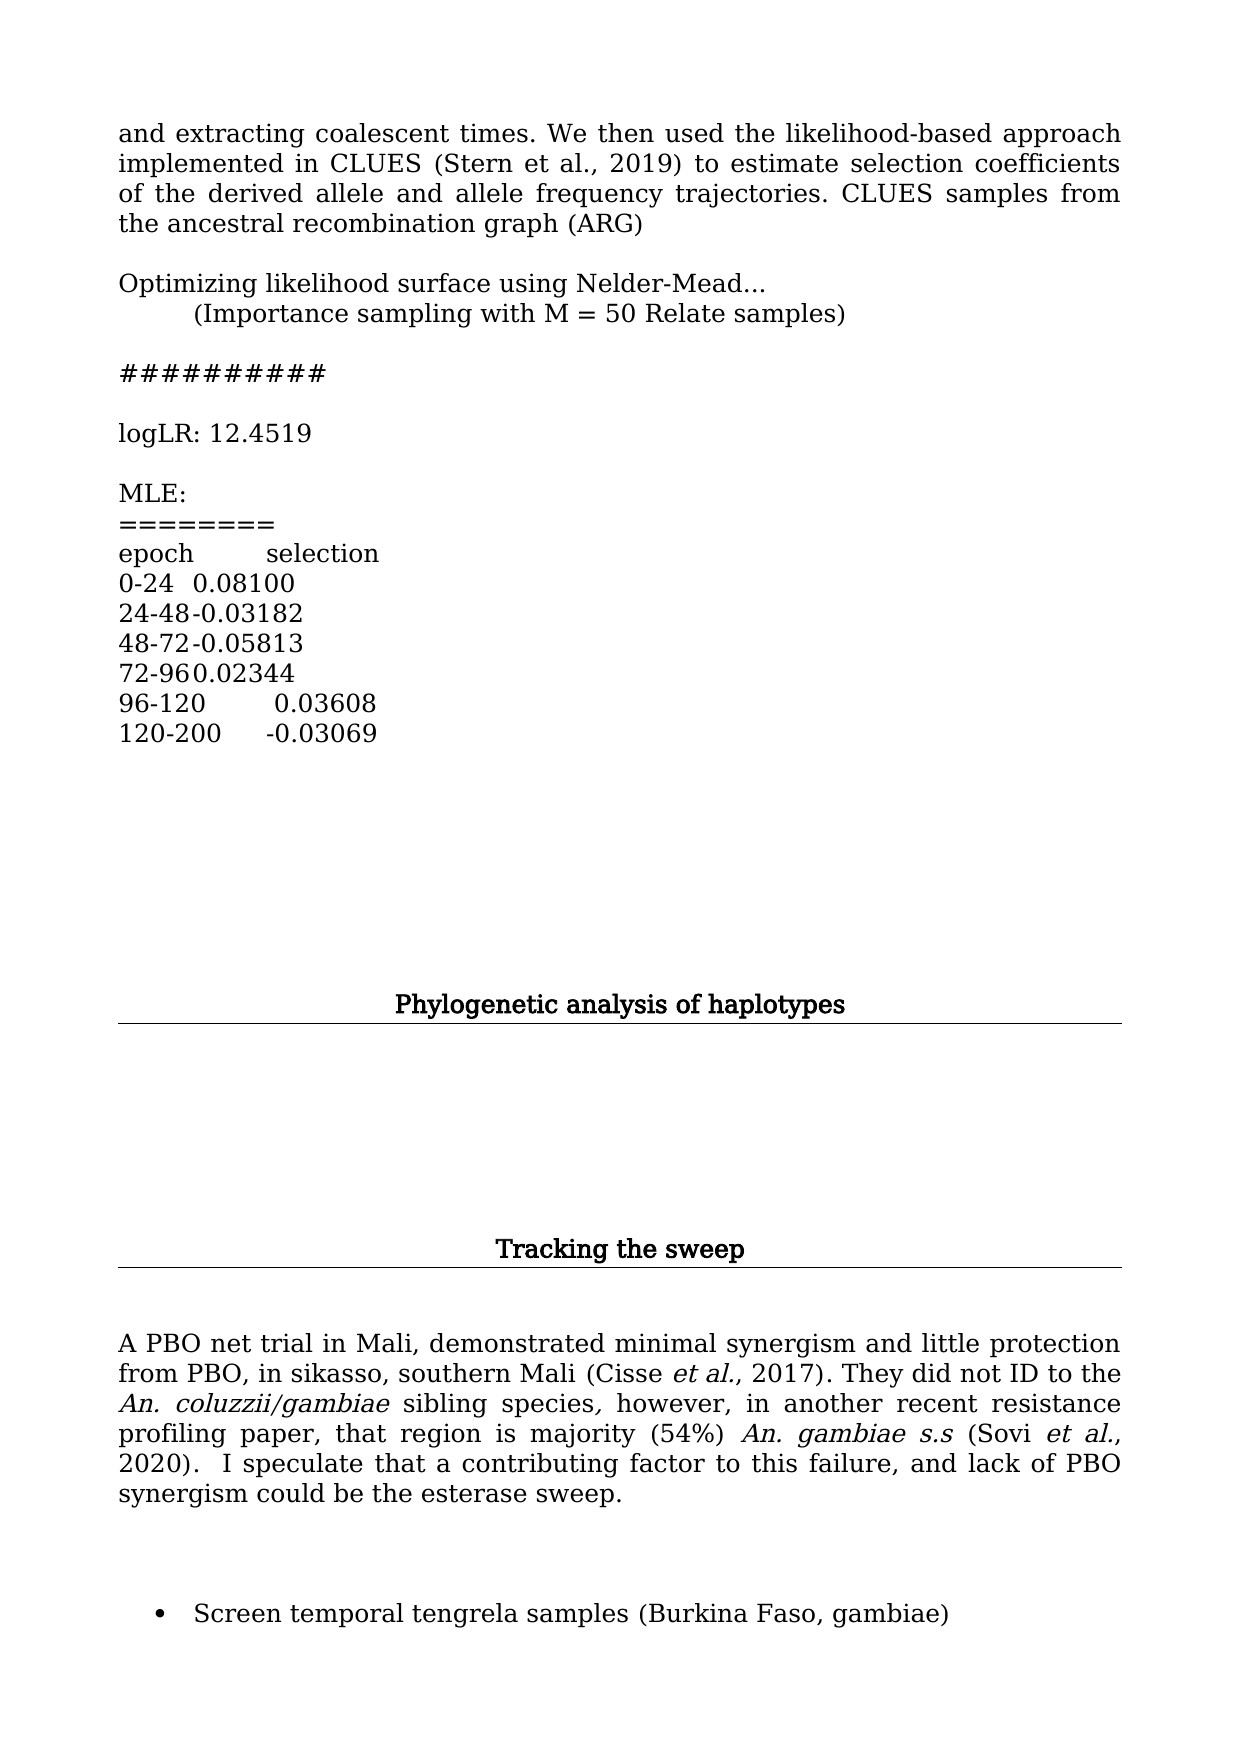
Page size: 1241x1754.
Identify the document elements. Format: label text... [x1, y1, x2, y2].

text (Importance sampling with M = 50 Relate samples) [118, 298, 1122, 328]
text A PBO net trial in Mali, demonstrated minimal synergism and little protection from PBO, in sikasso, southern Mali (Cisse et al., 2017)⁠. They did not ID to the An. coluzzii/gambiae sibling species, however, in another recent resistance profiling paper, that region is majority (54%) An. gambiae s.s (Sovi et al., 2020)⁠. I speculate that a contributing factor to this failure, and lack of PBO synergism could be the esterase sweep. [118, 1327, 1122, 1507]
text MLE: [118, 478, 1122, 508]
text ======== [118, 508, 1122, 538]
text 0-24 0.08100 [118, 568, 1122, 598]
text Optimizing likelihood surface using Nelder-Mead... [118, 268, 1122, 298]
text ########## [118, 358, 1122, 388]
text 72-96 0.02344 [118, 658, 1122, 688]
text 96-120 0.03608 [118, 688, 1122, 718]
text and extracting coalescent times. We then used the likelihood-based approach implemented in CLUES (Stern et al., 2019) to estimate selection coefficients of the derived allele and allele frequency trajectories. CLUES samples from the ancestral recombination graph (ARG) [118, 118, 1122, 238]
text Tracking the sweep [118, 1233, 1122, 1267]
text Phylogenetic analysis of haplotypes [118, 988, 1122, 1023]
text 120-200 -0.03069 [118, 718, 1122, 748]
text 48-72 -0.05813 [118, 628, 1122, 658]
text 24-48 -0.03182 [118, 598, 1122, 628]
list Screen temporal tengrela samples (Burkina Faso, gambiae) [156, 1597, 1122, 1627]
text epoch selection [118, 538, 1122, 568]
text logLR: 12.4519 [118, 418, 1122, 448]
